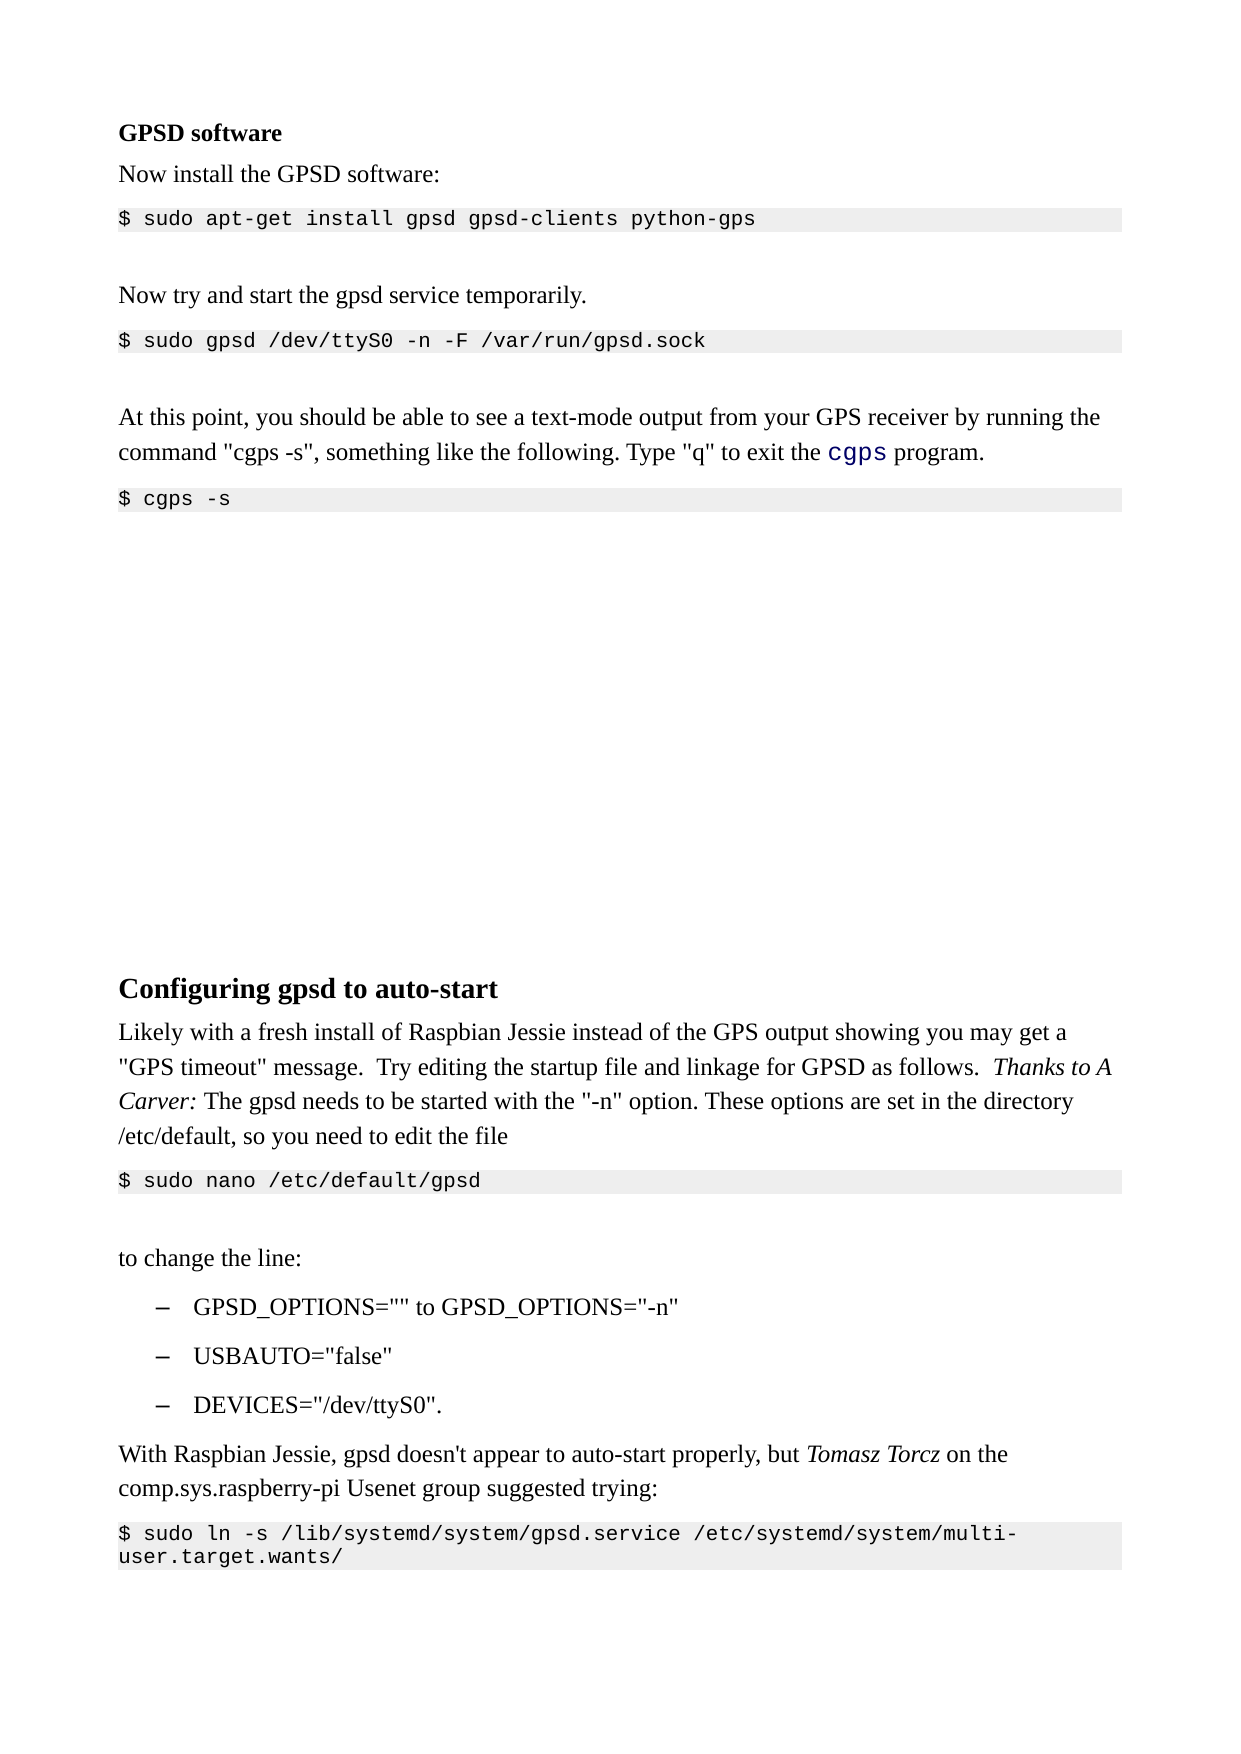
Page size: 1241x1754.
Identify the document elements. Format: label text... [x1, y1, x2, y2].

text $ sudo nano /etc/default/gpsd [118, 1170, 1122, 1194]
text With Raspbian Jessie, gpsd doesn't appear to auto-start properly, but Tomasz Torcz on the comp.sys.raspberry-pi Usenet group suggested trying: [118, 1439, 1122, 1502]
text $ sudo apt-get install gpsd gpsd-clients python-gps [118, 208, 1122, 232]
text Now install the GPSD software: [118, 159, 1122, 188]
text At this point, you should be able to see a text-mode output from your GPS receiver by running the command "cgps -s", something like the following. Type "q" to exit the cgps program. [118, 402, 1122, 468]
subtitle GPSD software [118, 118, 1122, 147]
text $ sudo ln -s /lib/systemd/system/gpsd.service /etc/systemd/system/multi-user.target.wants/ [118, 1522, 1122, 1570]
text to change the line: [118, 1243, 1122, 1271]
text Likely with a fresh install of Raspbian Jessie instead of the GPS output showing you may get a "GPS timeout" message. Try editing the startup file and linkage for GPSD as follows. Thanks to A Carver: The gpsd needs to be started with the "-n" option. These options are set in the directory /etc/default, so you need to edit the file [118, 1017, 1122, 1150]
text $ sudo gpsd /dev/ttyS0 -n -F /var/run/gpsd.sock [118, 330, 1122, 353]
list DEVICES="/dev/ttyS0". [156, 1390, 1122, 1419]
subtitle Configuring gpsd to auto-start [118, 971, 1122, 1005]
list USBAUTO="false" [156, 1341, 1122, 1369]
list GPSD_OPTIONS="" to GPSD_OPTIONS="-n" [156, 1292, 1122, 1321]
text $ cgps -s [118, 488, 1122, 512]
text Now try and start the gpsd service temporarily. [118, 281, 1122, 309]
